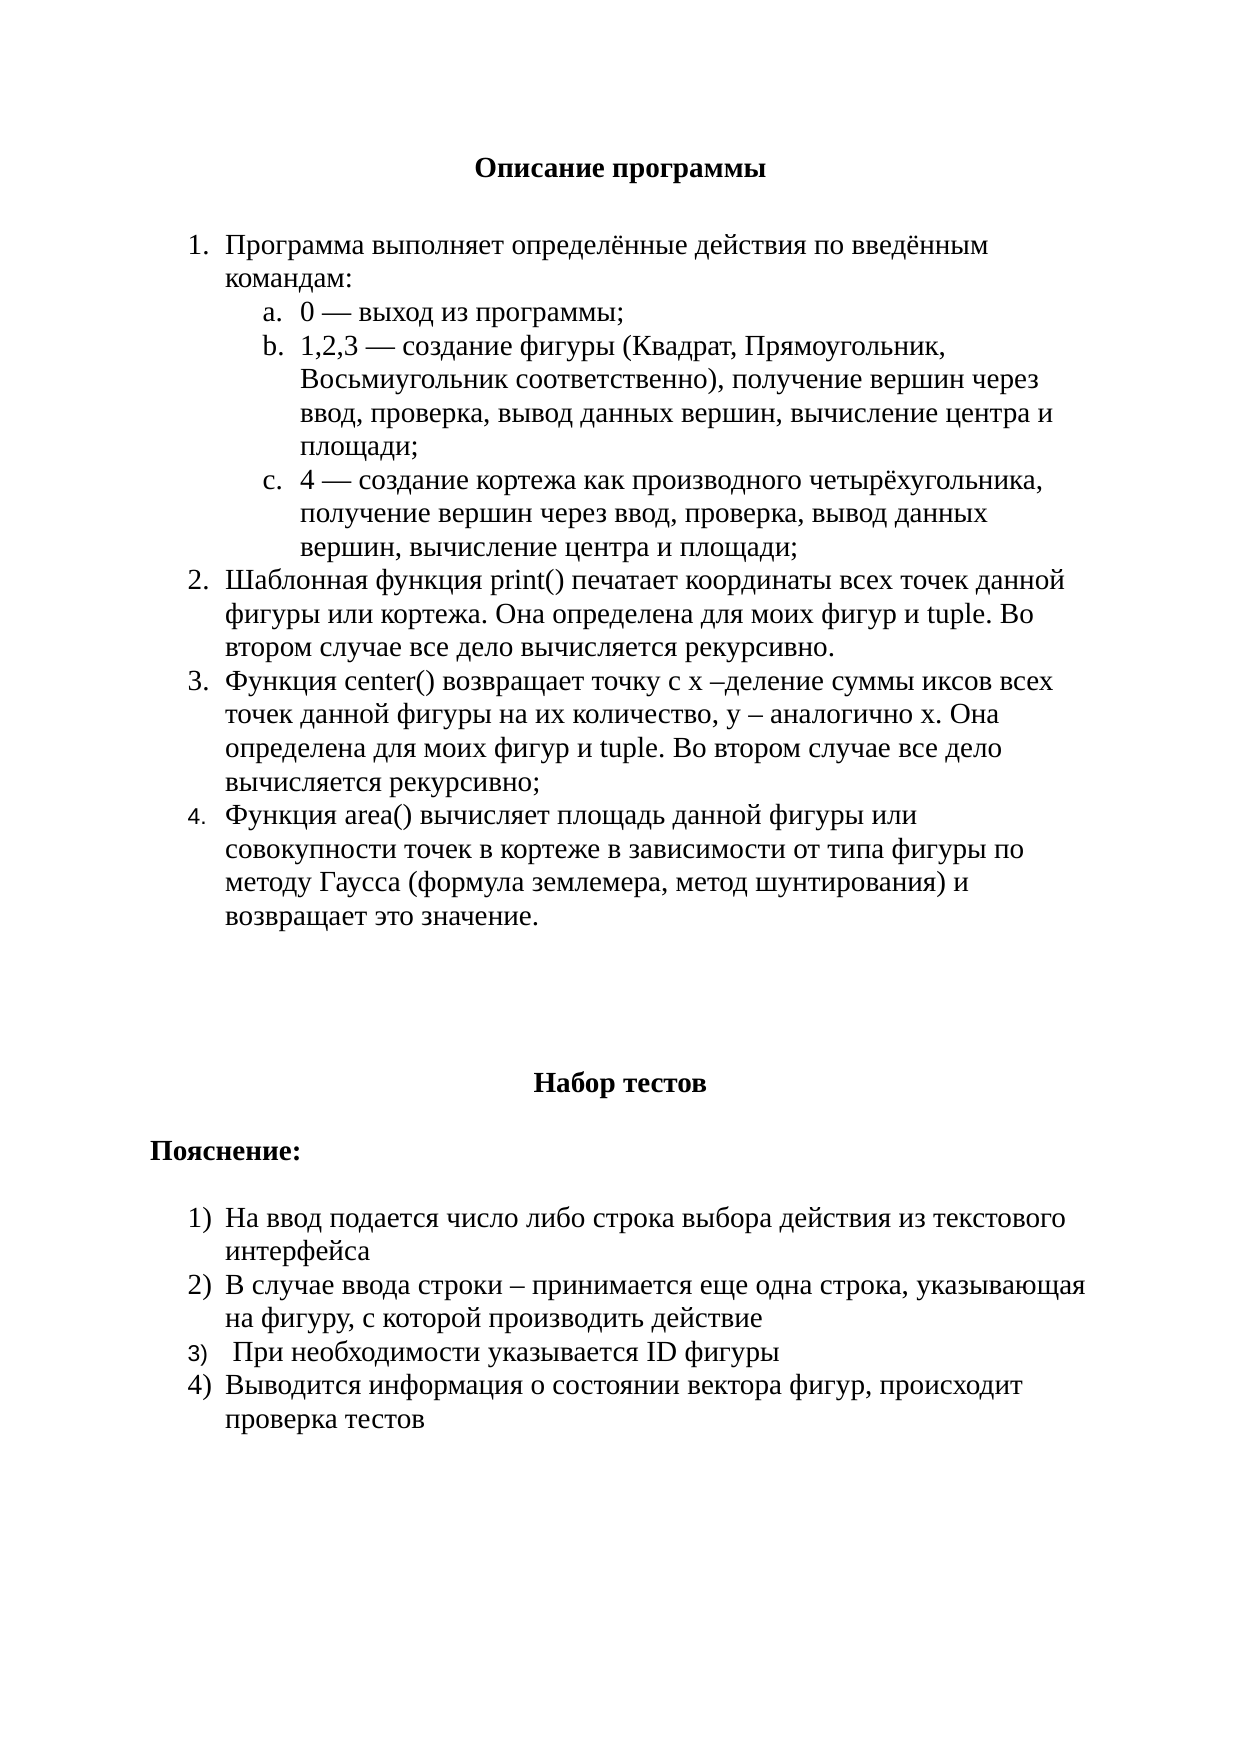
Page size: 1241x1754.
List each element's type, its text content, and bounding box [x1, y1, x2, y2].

list В случае ввода строки – принимается еще одна строка, указывающая на фигуру, с которой производить действие [187, 1267, 1090, 1334]
list 4 — создание кортежа как производного четырёхугольника, получение вершин через ввод, проверка, вывод данных вершин, вычисление центра и площади; [262, 462, 1090, 562]
list 0 — выход из программы; [262, 294, 1090, 328]
list Функция center() возвращает точку с x –деление суммы иксов всех точек данной фигуры на их количество, у – аналогично х. Она определена для моих фигур и tuple. Во втором случае все дело вычисляется рекурсивно; [187, 663, 1090, 797]
list Выводится информация о состоянии вектора фигур, происходит проверка тестов [187, 1367, 1090, 1434]
list При необходимости указывается ID фигуры [187, 1334, 1090, 1367]
list 1,2,3 — создание фигуры (Квадрат, Прямоугольник, Восьмиугольник соответственно), получение вершин через ввод, проверка, вывод данных вершин, вычисление центра и площади; [262, 328, 1090, 462]
list На ввод подается число либо строка выбора действия из текстового интерфейса [187, 1200, 1090, 1267]
text Набор тестов [150, 1066, 1090, 1099]
list Программа выполняет определённые действия по введённым командам: [187, 227, 1090, 294]
list Функция area() вычисляет площадь данной фигуры или совокупности точек в кортеже в зависимости от типа фигуры по методу Гаусса (формула землемера, метод шунтирования) и возвращает это значение. [187, 797, 1090, 931]
text Пояснение: [150, 1133, 1090, 1166]
text Описание программы [150, 150, 1090, 183]
list Шаблонная функция print() печатает координаты всех точек данной фигуры или кортежа. Она определена для моих фигур и tuple. Во втором случае все дело вычисляется рекурсивно. [187, 562, 1090, 663]
